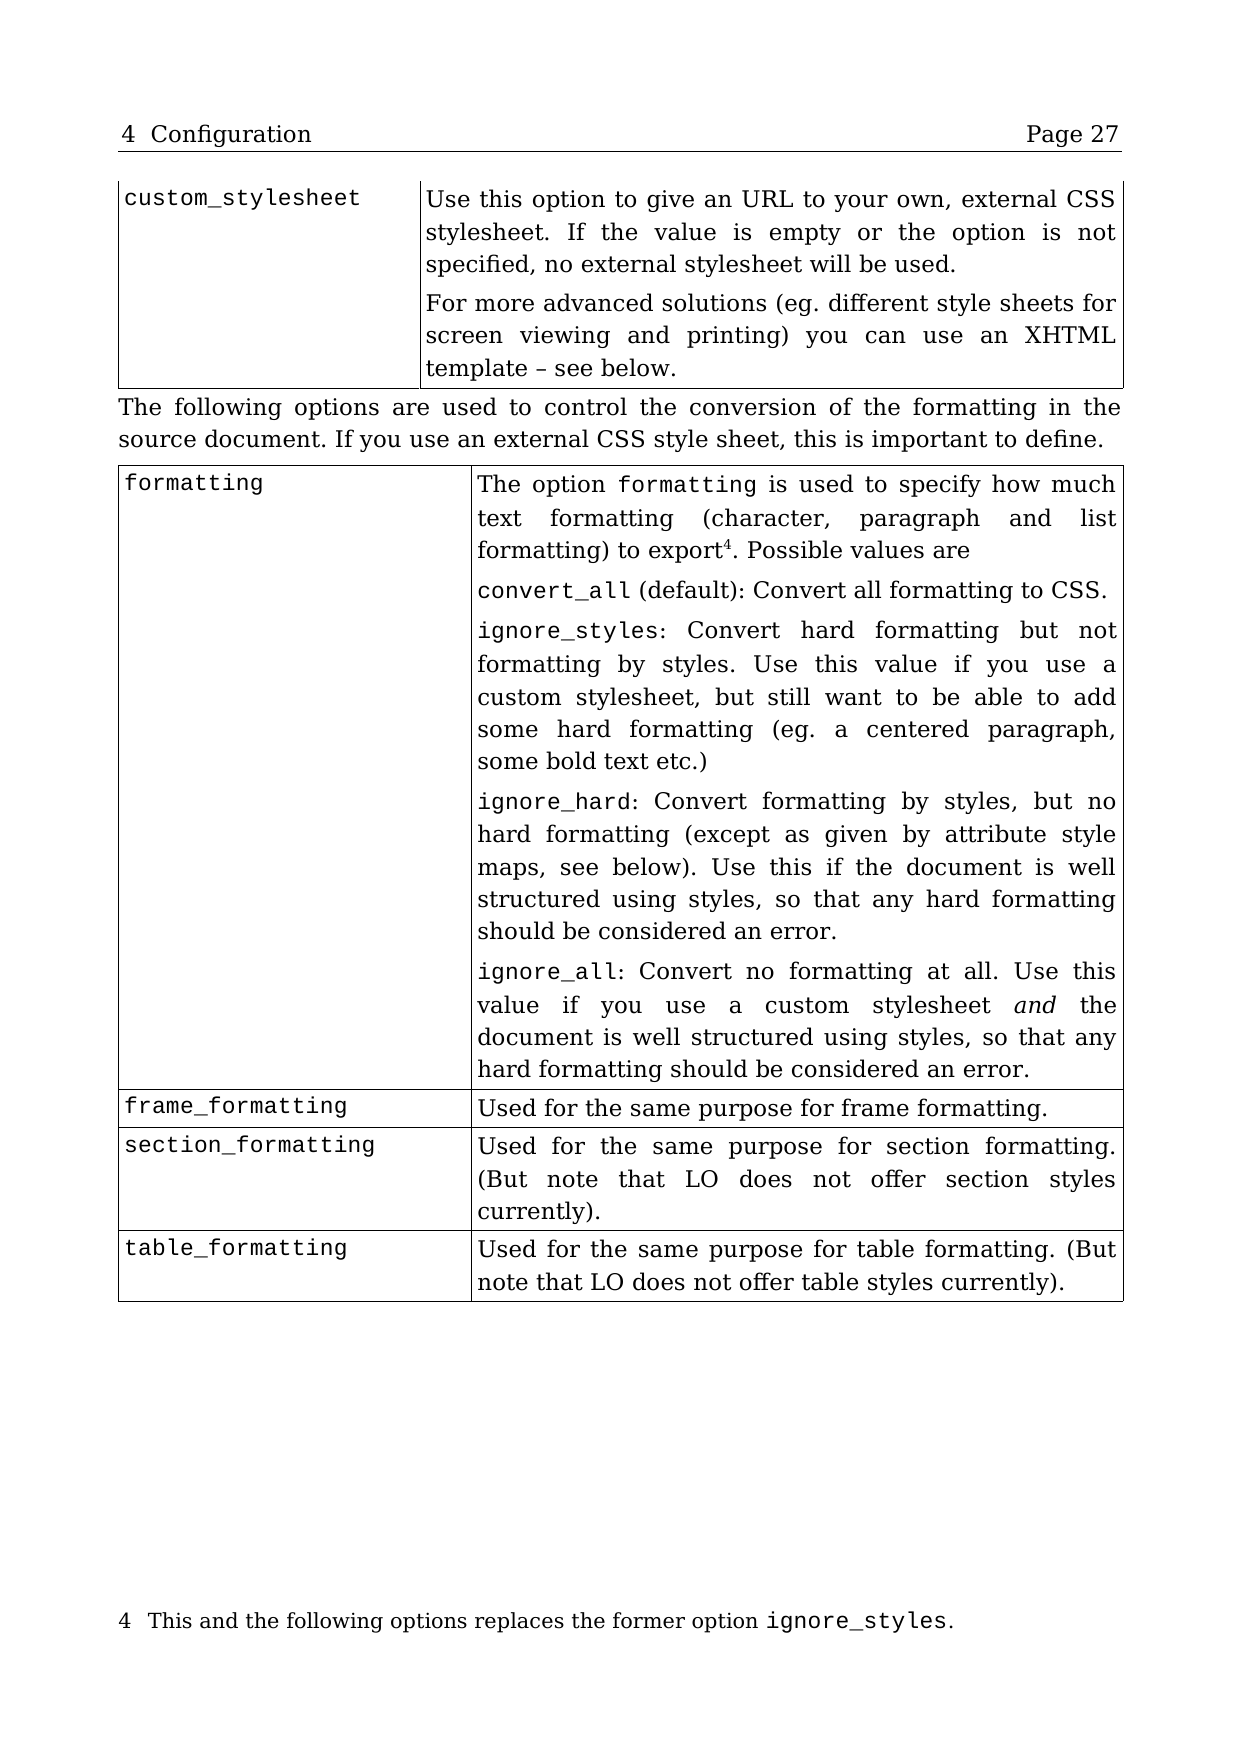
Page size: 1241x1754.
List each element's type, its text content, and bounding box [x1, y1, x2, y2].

table_cell Use this option to give an URL to your own, external CSS stylesheet. If the value is empty or the option is not specified, no external stylesheet will be used. For more advanced solutions (eg. different style sheets for screen viewing and printing) you can use an XHTML template – see below. [421, 181, 1123, 388]
table_cell frame_formatting [119, 1090, 471, 1127]
table_cell Used for the same purpose for section formatting. (But note that LO does not offer section styles currently). [472, 1128, 1123, 1230]
table_cell section_formatting [119, 1128, 471, 1230]
table_header formatting [119, 466, 471, 1089]
table_cell Used for the same purpose for frame formatting. [472, 1090, 1123, 1127]
text The following options are used to control the conversion of the formatting in the source document. If you use an external CSS style sheet, this is important to define. [118, 393, 1122, 453]
table_header The option formatting is used to specify how much text formatting (character, paragraph and list formatting) to export. Possible values are convert_all (default): Convert all formatting to CSS. ignore_styles: Convert hard formatting but not formatting by styles. Use this value if you use a custom stylesheet, but still want to be able to add some hard formatting (eg. a centered paragraph, some bold text etc.) ignore_hard: Convert formatting by styles, but no hard formatting (except as given by attribute style maps, see below). Use this if the document is well structured using styles, so that any hard formatting should be considered an error. ignore_all: Convert no formatting at all. Use this value if you use a custom stylesheet and the document is well structured using styles, so that any hard formatting should be considered an error. [472, 466, 1123, 1089]
table_cell custom_stylesheet [119, 181, 419, 388]
table_cell Used for the same purpose for table formatting. (But note that LO does not offer table styles currently). [472, 1231, 1123, 1301]
table_cell table_formatting [119, 1231, 471, 1301]
